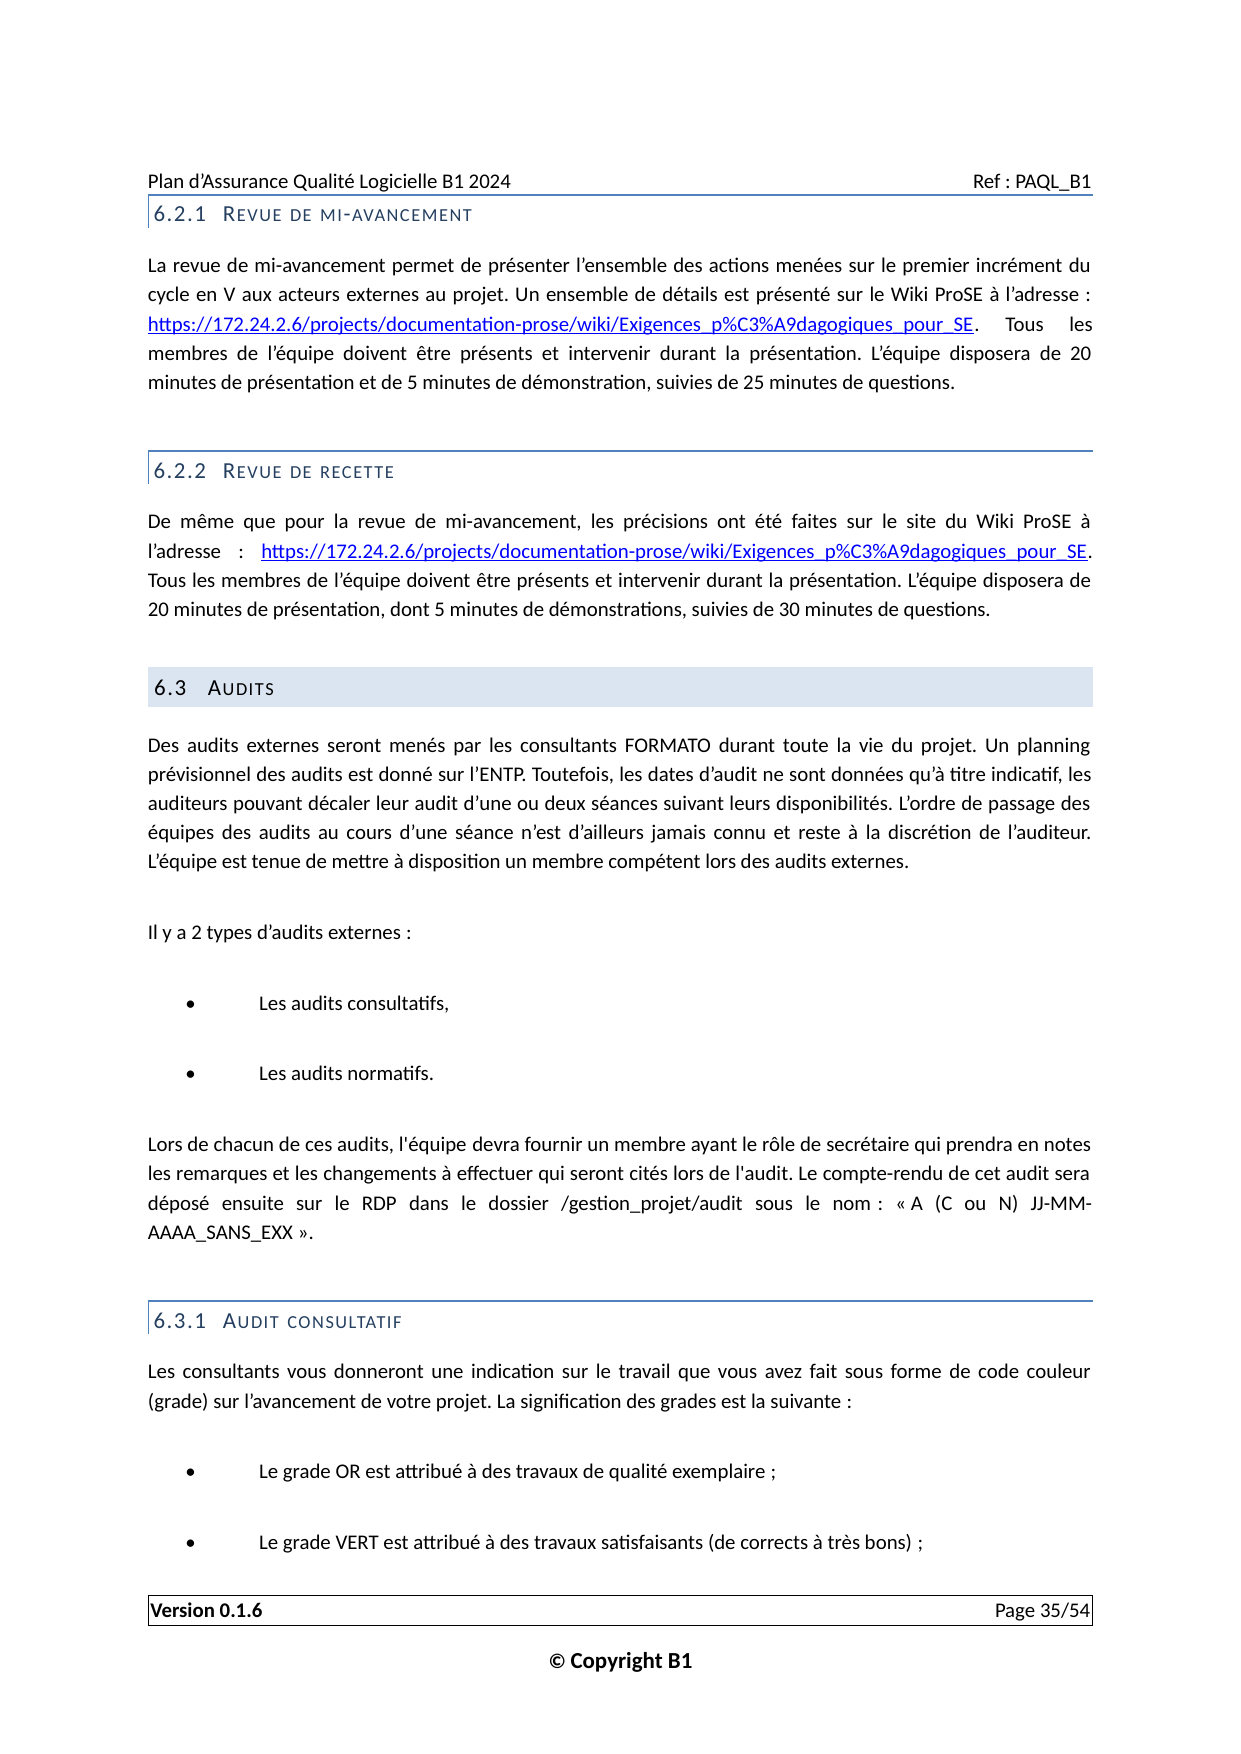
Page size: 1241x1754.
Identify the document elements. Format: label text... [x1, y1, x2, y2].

list Les audits normatifs. [185, 1061, 1093, 1086]
list Le grade OR est attribué à des travaux de qualité exemplaire ; [185, 1458, 1093, 1484]
list Audits [154, 673, 1086, 701]
list Revue de mi-avancement [149, 196, 1093, 228]
text Les consultants vous donneront une indication sur le travail que vous avez fait sous forme de code couleur (grade) sur l’avancement de votre projet. La signification des grades est la suivante : [148, 1359, 1093, 1413]
list Revue de recette [149, 452, 1093, 484]
list Lors de chacun de ces audits, l'équipe devra fournir un membre ayant le rôle de secrétaire qui prendra en notes les remarques et les changements à effectuer qui seront cités lors de l'audit. Le compte-rendu de cet audit sera déposé ensuite sur le RDP dans le dossier /gestion_projet/audit sous le nom : « A (C ou N) JJ-MM-AAAA_SANS_EXX ». [148, 1131, 1093, 1244]
text La revue de mi-avancement permet de présenter l’ensemble des actions menées sur le premier incrément du cycle en V aux acteurs externes au projet. Un ensemble de détails est présenté sur le Wiki ProSE à l’adresse : https://172.24.2.6/projects/documentation-prose/wiki/Exigences_p%C3%A9dagogiques_pour_SE. Tous les membres de l’équipe doivent être présents et intervenir durant la présentation. L’équipe disposera de 20 minutes de présentation et de 5 minutes de démonstration, suivies de 25 minutes de questions. [148, 252, 1093, 394]
text Il y a 2 types d’audits externes : [148, 919, 1093, 944]
list Le grade VERT est attribué à des travaux satisfaisants (de corrects à très bons) ; [185, 1529, 1093, 1555]
text Des audits externes seront menés par les consultants FORMATO durant toute la vie du projet. Un planning prévisionnel des audits est donné sur l’ENTP. Toutefois, les dates d’audit ne sont données qu’à titre indicatif, les auditeurs pouvant décaler leur audit d’une ou deux séances suivant leurs disponibilités. L’ordre de passage des équipes des audits au cours d’une séance n’est d’ailleurs jamais connu et reste à la discrétion de l’auditeur. L’équipe est tenue de mettre à disposition un membre compétent lors des audits externes. [148, 732, 1093, 874]
text De même que pour la revue de mi-avancement, les précisions ont été faites sur le site du Wiki ProSE à l’adresse : https://172.24.2.6/projects/documentation-prose/wiki/Exigences_p%C3%A9dagogiques_pour_SE. Tous les membres de l’équipe doivent être présents et intervenir durant la présentation. L’équipe disposera de 20 minutes de présentation, dont 5 minutes de démonstrations, suivies de 30 minutes de questions. [148, 509, 1093, 622]
list Audit consultatif [149, 1302, 1093, 1334]
list Les audits consultatifs, [185, 990, 1093, 1015]
